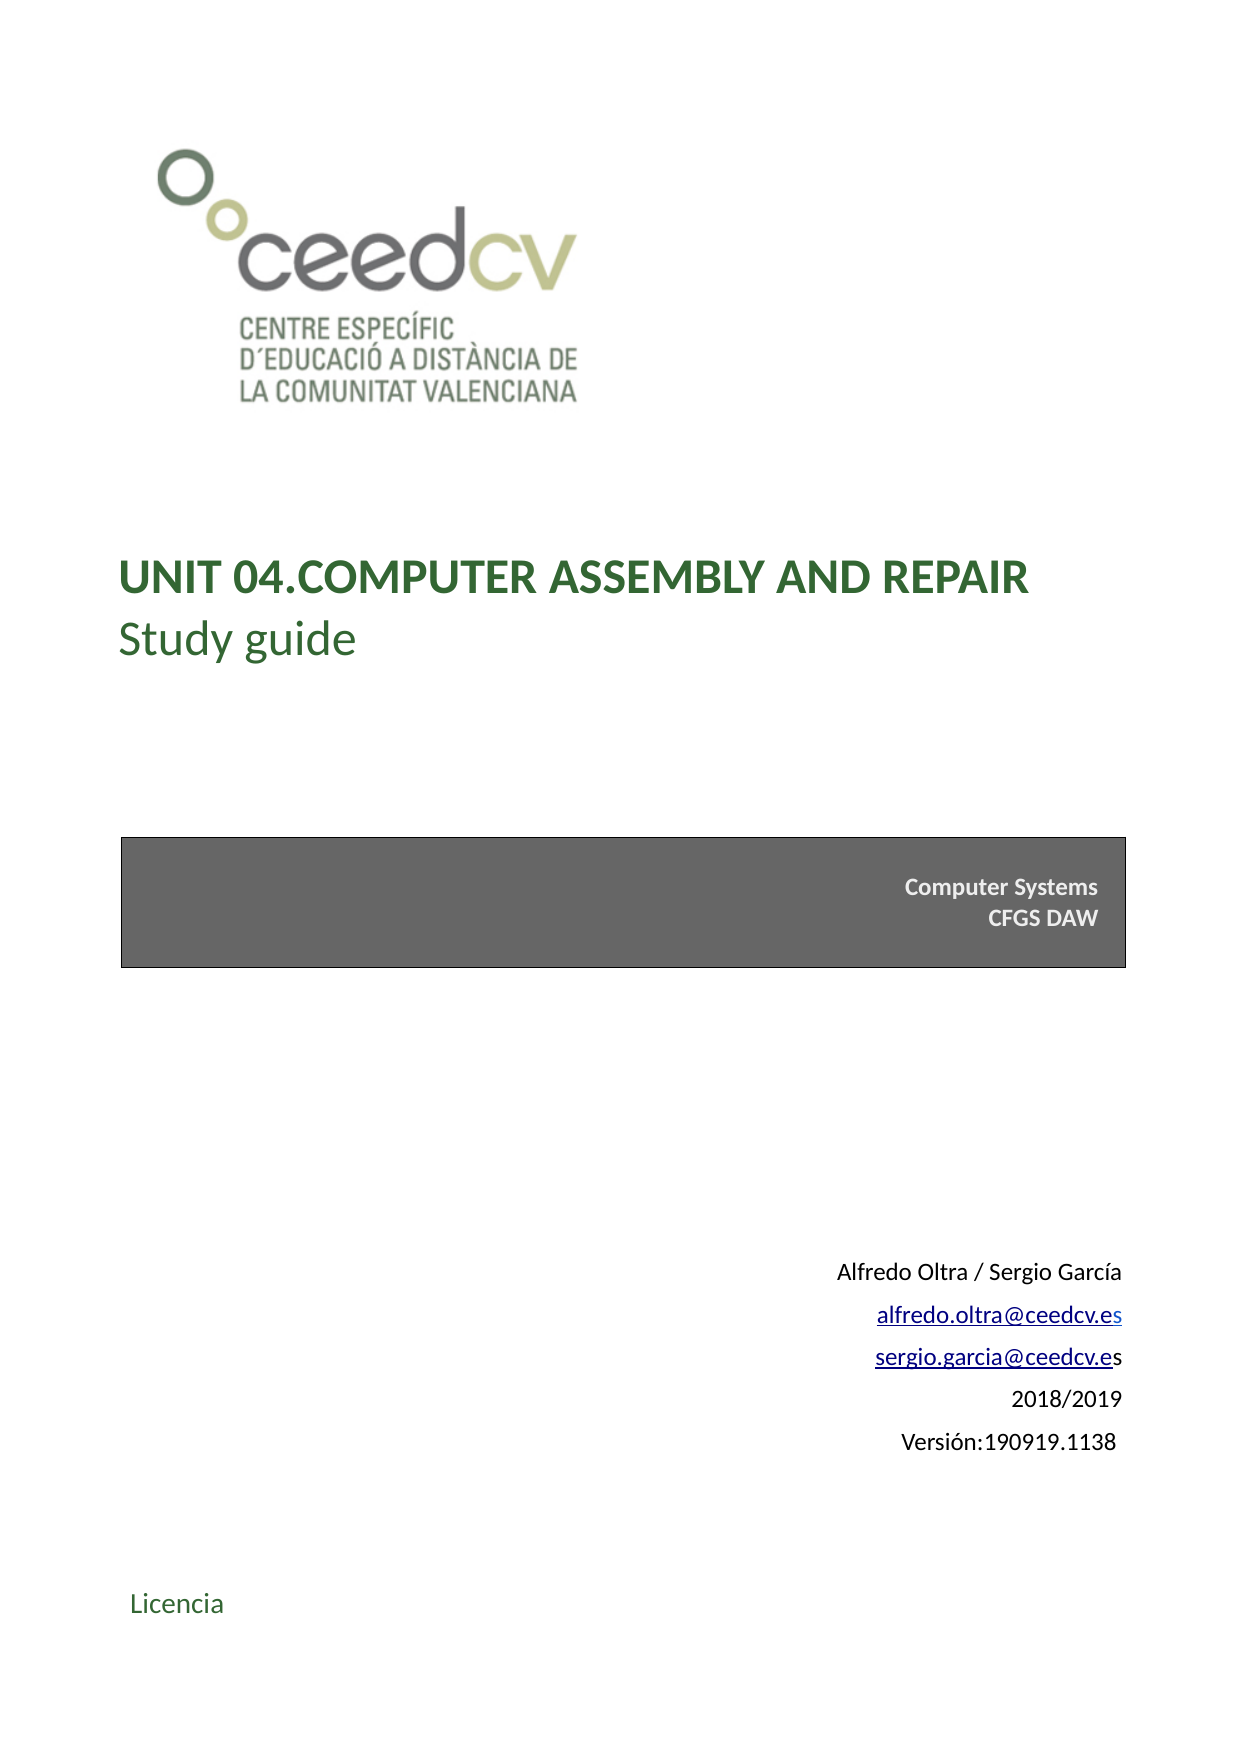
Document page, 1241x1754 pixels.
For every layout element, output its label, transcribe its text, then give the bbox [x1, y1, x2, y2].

text Alfredo Oltra / Sergio García [231, 1256, 1122, 1287]
text Versión:190919.1137 [118, 1426, 1122, 1456]
text sergio.garcia@ceedcv.es [231, 1341, 1122, 1372]
text Unit 04.computer assembly and repair [118, 545, 1122, 606]
text CFGS DAW [125, 902, 1098, 932]
picture [118, 121, 681, 431]
text Licencia [118, 1585, 1122, 1621]
text Study guide [118, 606, 1122, 667]
text alfredo.oltra@ceedcv.es [231, 1299, 1122, 1329]
text 2018/2019 [118, 1383, 1122, 1414]
text Computer Systems [125, 871, 1098, 902]
